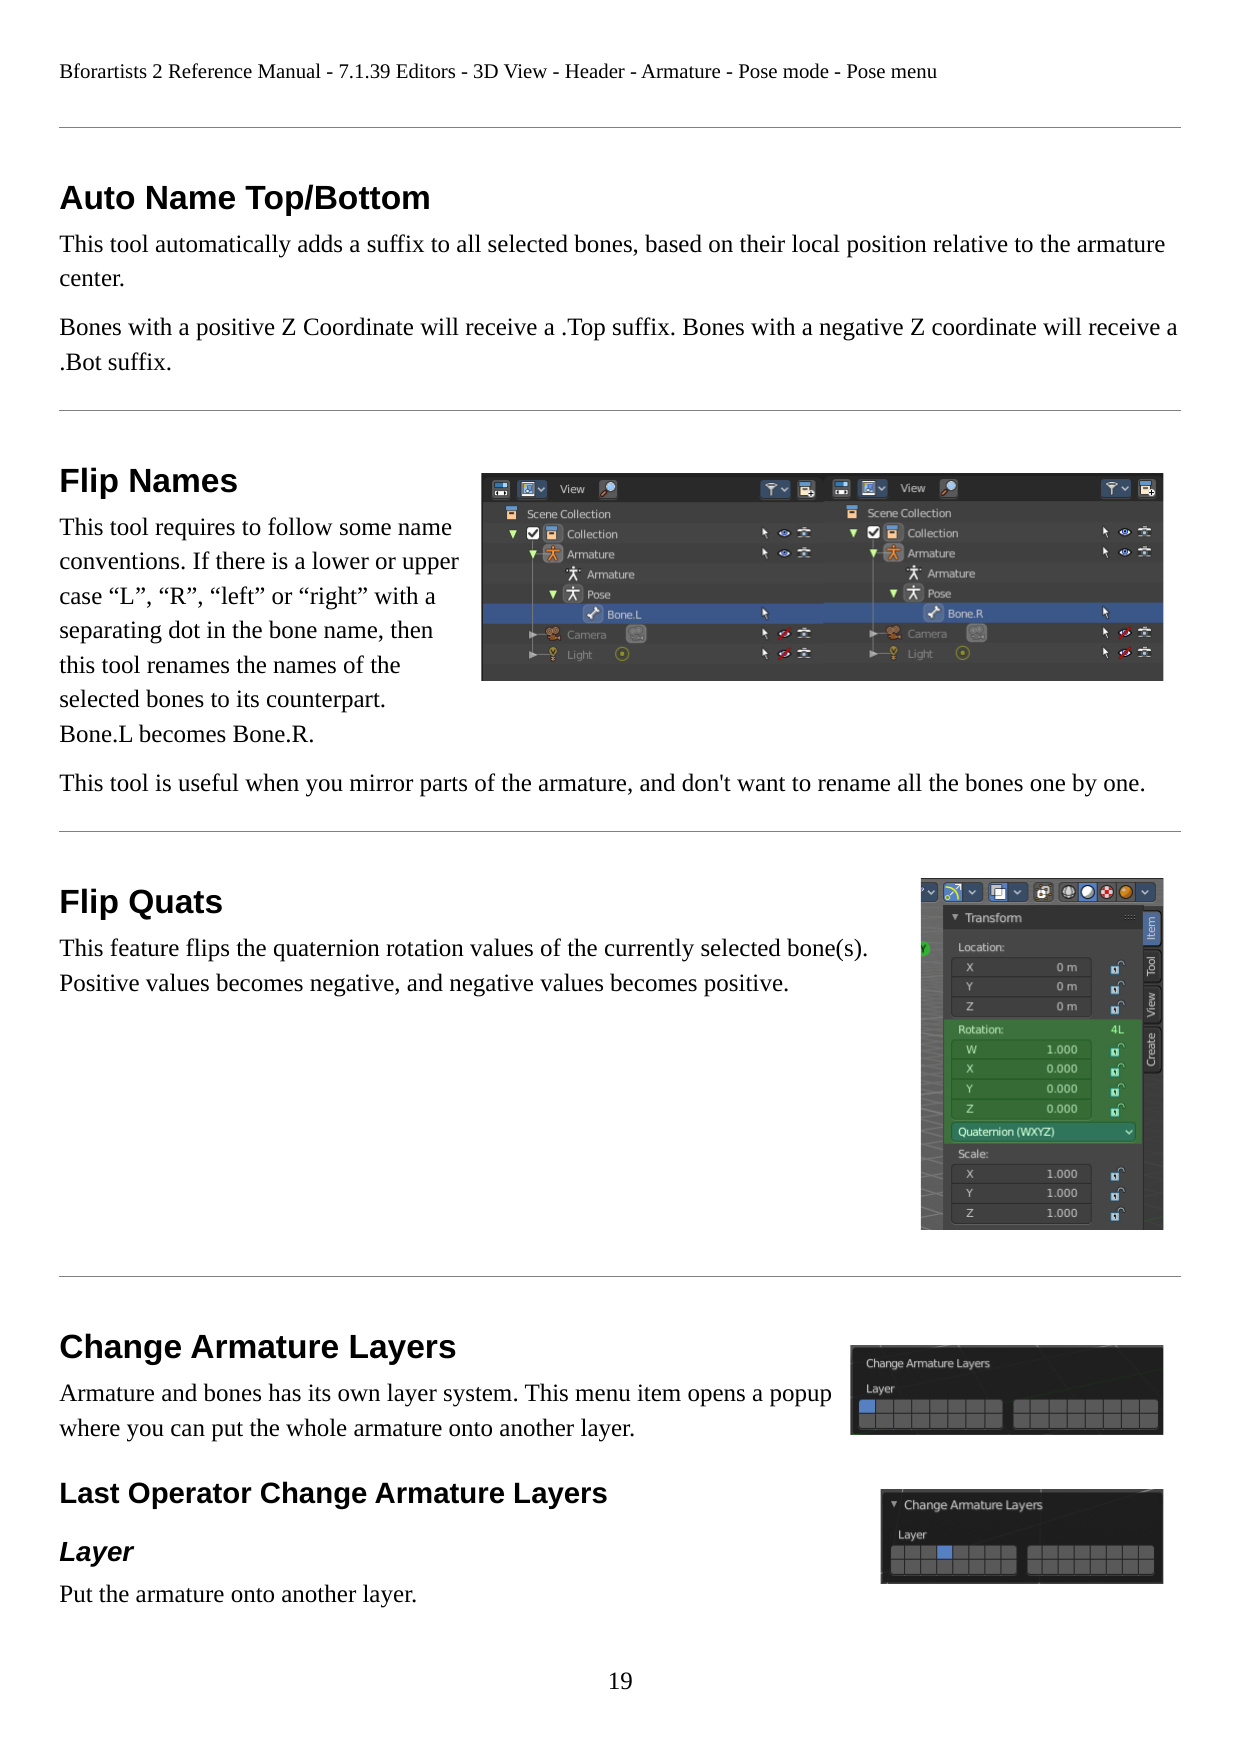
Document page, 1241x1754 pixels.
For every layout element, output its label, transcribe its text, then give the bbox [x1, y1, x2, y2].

picture [920, 878, 1164, 1230]
text This tool requires to follow some name conventions. If there is a lower or upper case “L”, “R”, “left” or “right” with a separating dot in the bone name, then this tool renames the names of the selected bones to its counterpart. Bone.L becomes Bone.R. [59, 512, 1181, 748]
subtitle Auto Name Top/Bottom [59, 178, 1181, 216]
subtitle [1164, 1535, 1181, 1567]
subtitle [1164, 882, 1181, 921]
text This tool is useful when you mirror parts of the armature, and don't want to rename all the bones one by one. [59, 768, 1181, 797]
subtitle Flip Names [59, 461, 1181, 499]
text Armature and bones has its own layer system. This menu item opens a popup where you can put the whole armature onto another layer. [59, 1378, 1181, 1441]
text Bones with a positive Z Coordinate will receive a .Top suffix. Bones with a negative Z coordinate will receive a .Bot suffix. [59, 312, 1181, 376]
text This tool automatically adds a suffix to all selected bones, based on their local position relative to the armature center. [59, 229, 1181, 292]
text This feature flips the quaternion rotation values of the currently selected bone(s). Positive values becomes negative, and negative values becomes positive. [59, 933, 920, 996]
picture [850, 1345, 1164, 1435]
subtitle Flip Quats [59, 882, 920, 921]
subtitle Last Operator Change Armature Layers [59, 1476, 1181, 1510]
text Put the armature onto another layer. [59, 1579, 1181, 1608]
subtitle Change Armature Layers [59, 1327, 1181, 1366]
picture [880, 1489, 1164, 1584]
picture [481, 473, 1164, 681]
subtitle Layer [59, 1535, 880, 1567]
